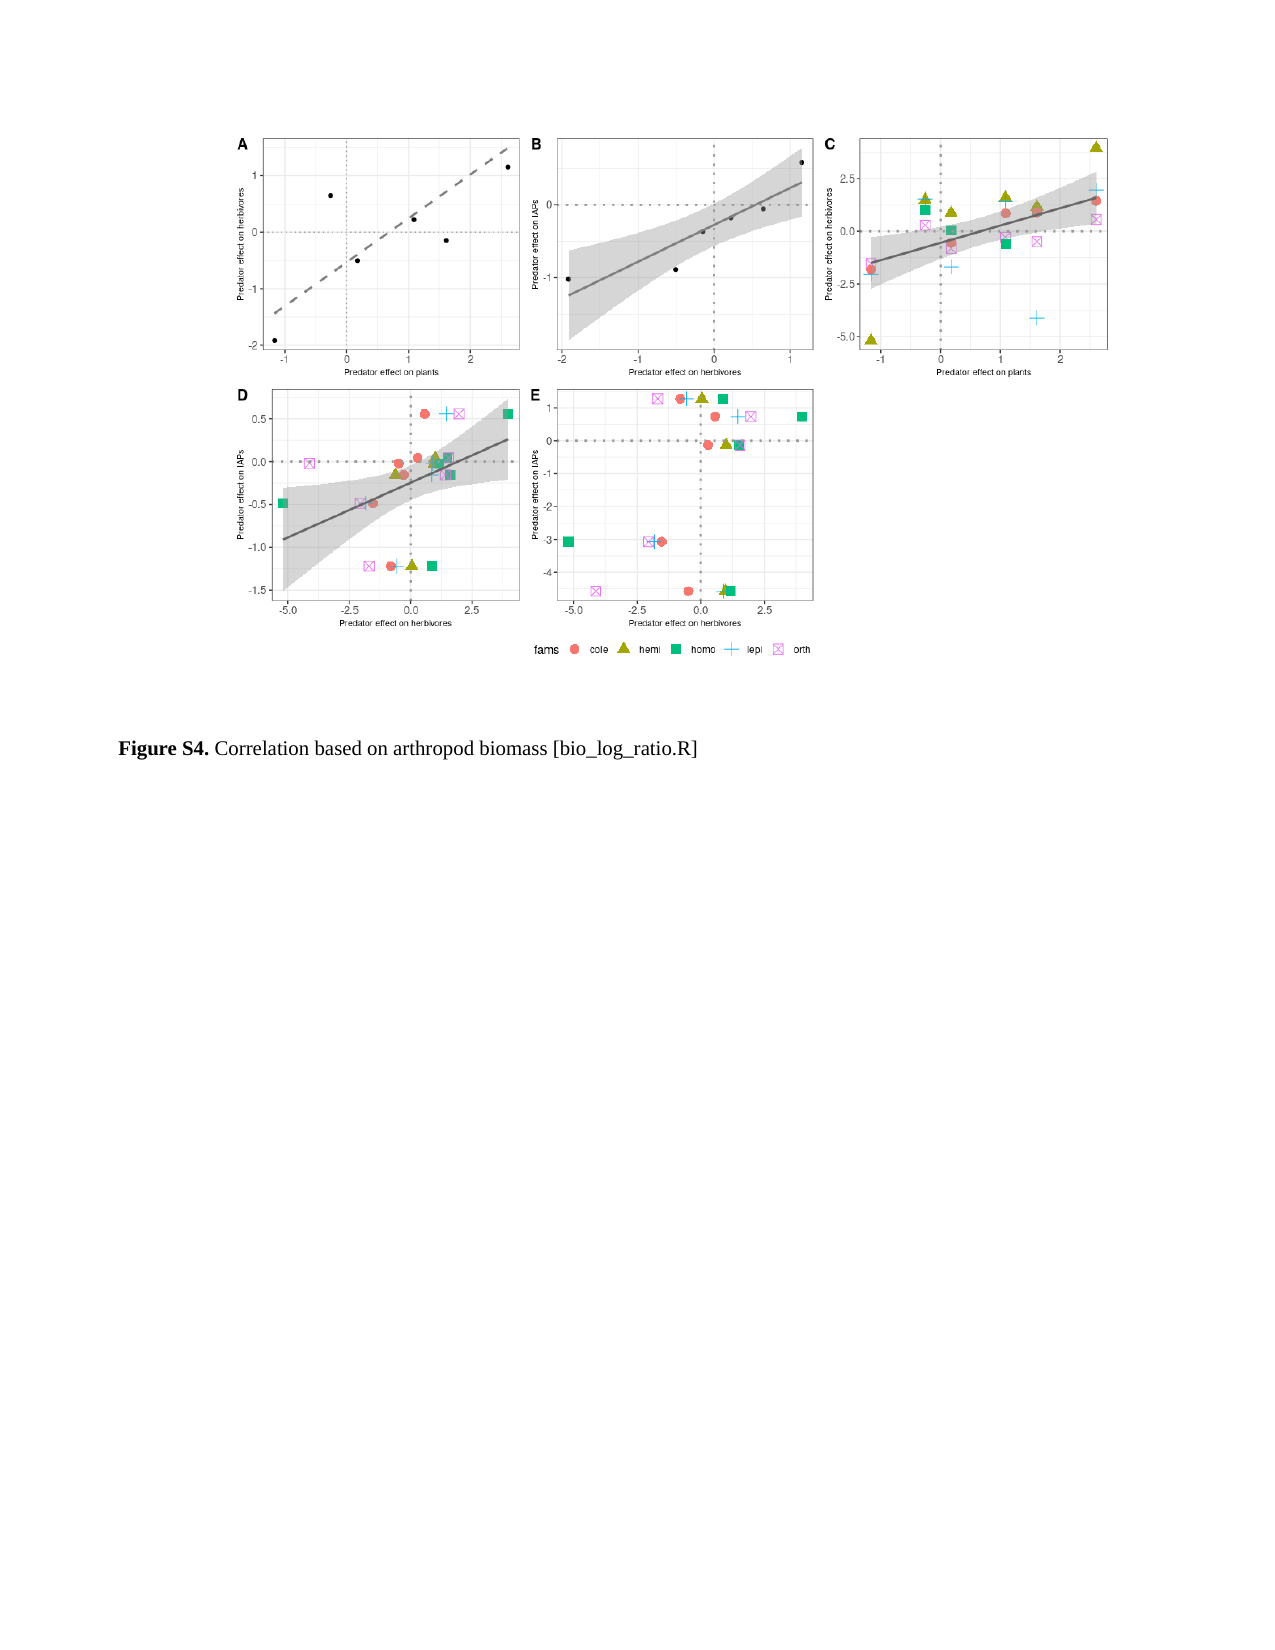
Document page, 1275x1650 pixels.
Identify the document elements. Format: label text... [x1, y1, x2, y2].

picture [231, 132, 1113, 664]
text Figure S4. Correlation based on arthropod biomass [bio_log_ratio.R] [118, 736, 1157, 760]
